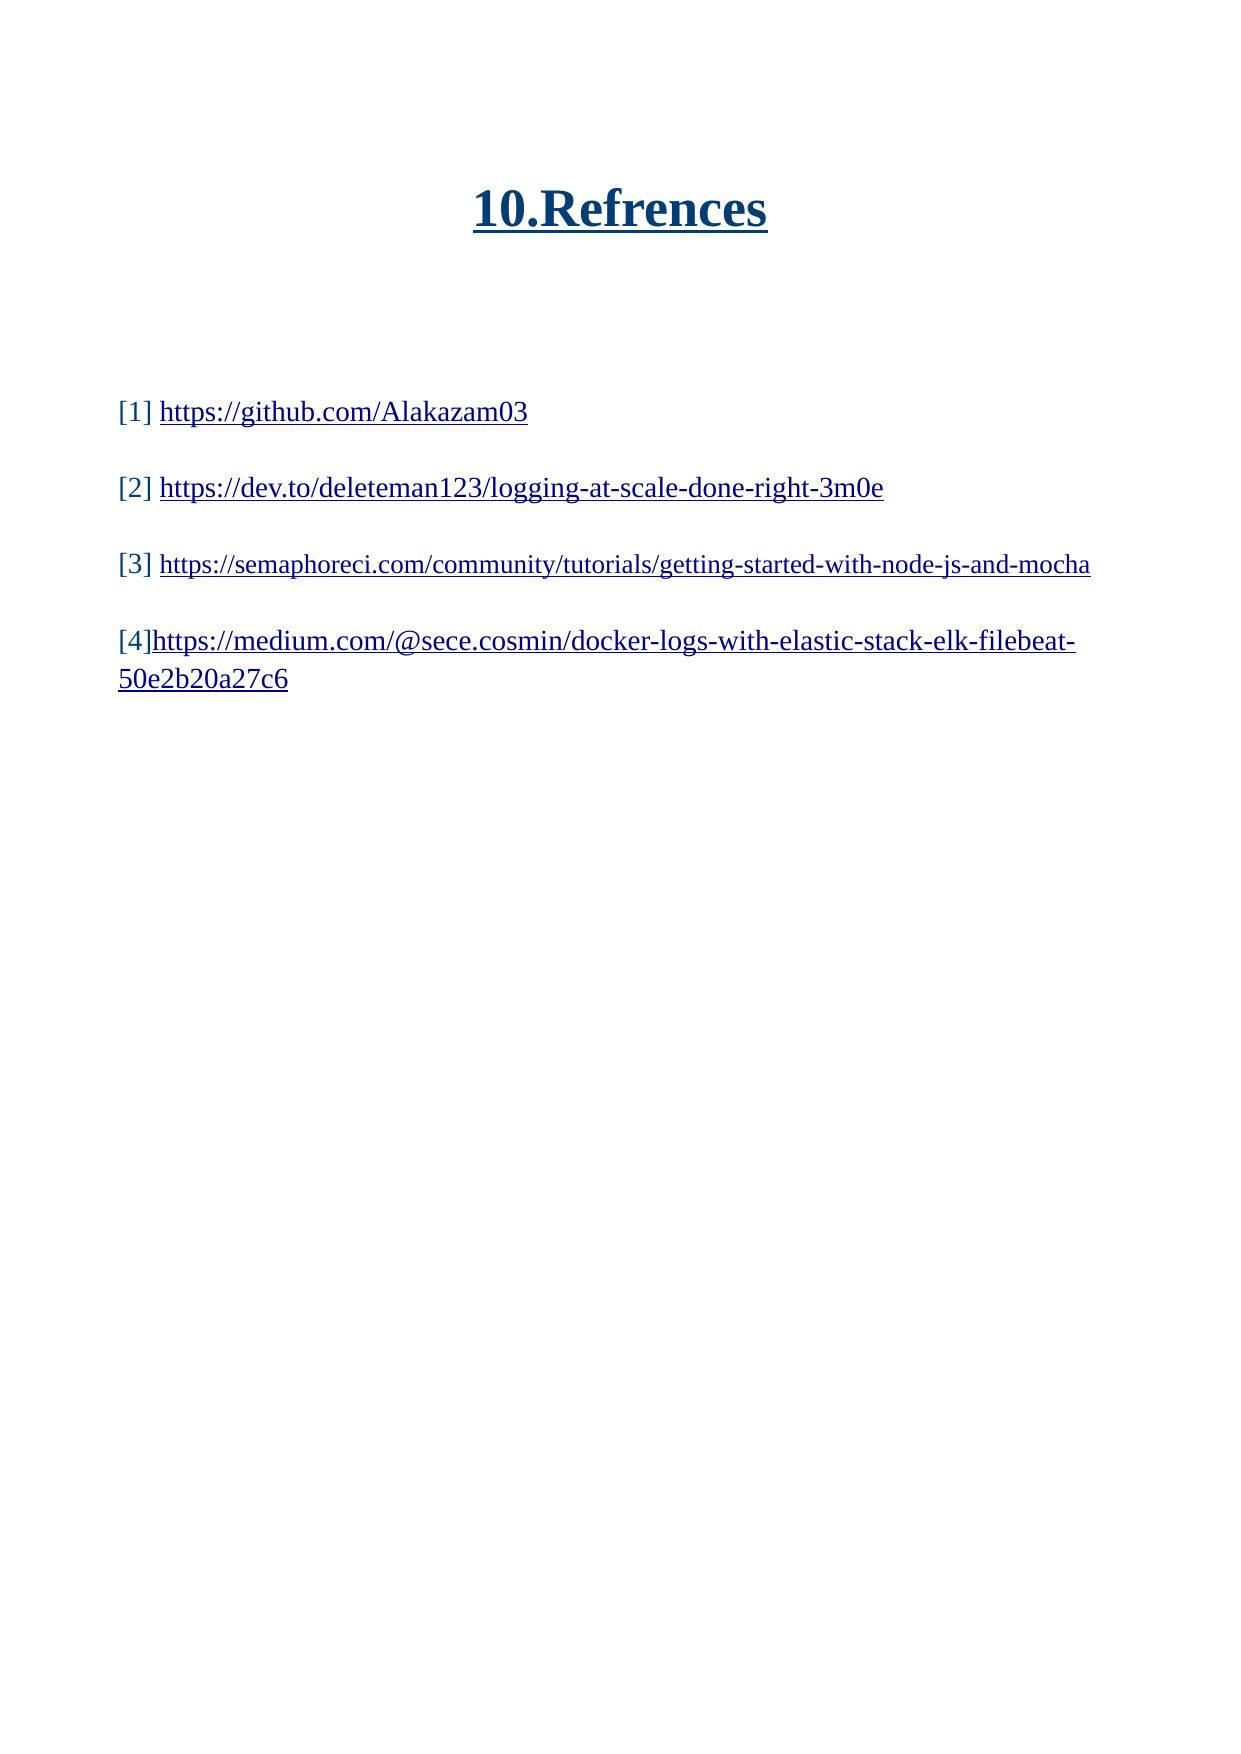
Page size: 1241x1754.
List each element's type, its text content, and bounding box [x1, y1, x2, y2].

text [3] https://semaphoreci.com/community/tutorials/getting-started-with-node-js-and-mocha [118, 547, 1122, 580]
text [1] https://github.com/Alakazam03 [118, 394, 1122, 428]
text [4]https://medium.com/@sece.cosmin/docker-logs-with-elastic-stack-elk-filebeat-50e2b20a27c6 [118, 623, 1122, 695]
text 10.Refrences [118, 176, 1122, 239]
text [2] https://dev.to/deleteman123/logging-at-scale-done-right-3m0e [118, 471, 1122, 504]
